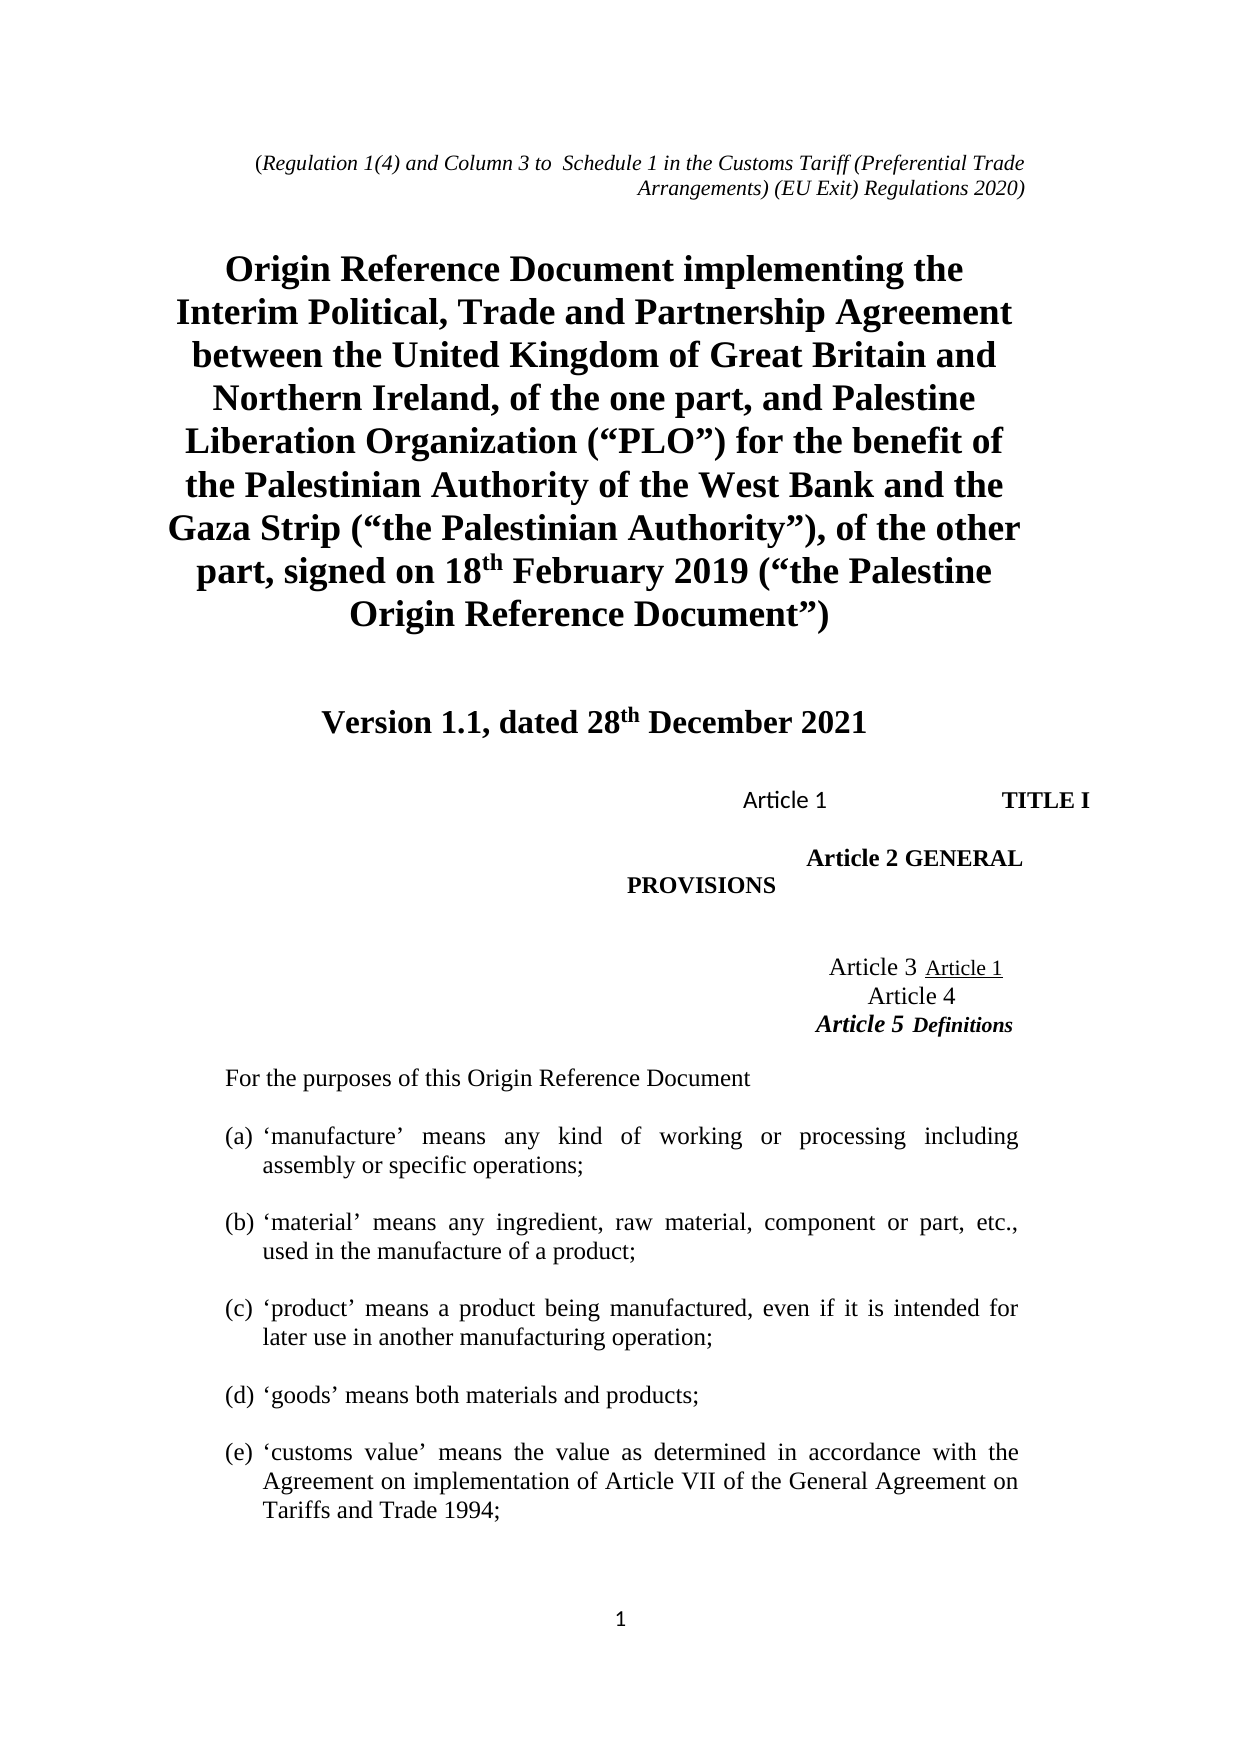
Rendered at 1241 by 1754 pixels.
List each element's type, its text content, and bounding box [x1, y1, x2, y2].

subtitle Article 1 [312, 952, 1090, 981]
table_cell Origin Reference Document implementing the Interim Political, Trade and Partnership Agreement between the United Kingdom of Great Britain and Northern Ireland, of the one part, and Palestine Liberation Organization (“PLO”) for the benefit of the Palestinian Authority of the West Bank and the Gaza Strip (“the Palestinian Authority”), of the other part, signed on 18th February 2019 (“the Palestine Origin Reference Document”) Version 1.1, dated 28th December 2021 [150, 244, 1038, 785]
list ‘customs value’ means the value as determined in accordance with the Agreement on implementation of Article VII of the General Agreement on Tariffs and Trade 1994; [225, 1437, 1019, 1523]
table_header (Regulation 1(4) and Column 3 to Schedule 1 in the Customs Tariff (Preferential Trade Arrangements) (EU Exit) Regulations 2020) [150, 150, 1038, 244]
list ‘manufacture’ means any kind of working or processing including assembly or specific operations; [225, 1121, 1019, 1178]
list ‘product’ means a product being manufactured, even if it is intended for later use in another manufacturing operation; [225, 1293, 1019, 1351]
list ‘goods’ means both materials and products; [225, 1380, 1019, 1408]
subtitle TITLE I [312, 785, 1090, 815]
text For the purposes of this Origin Reference Document [225, 1063, 1090, 1092]
subtitle GENERAL PROVISIONS [312, 843, 1090, 899]
list ‘material’ means any ingredient, raw material, component or part, etc., used in the manufacture of a product; [225, 1207, 1019, 1265]
subtitle Definitions [312, 1009, 1090, 1038]
